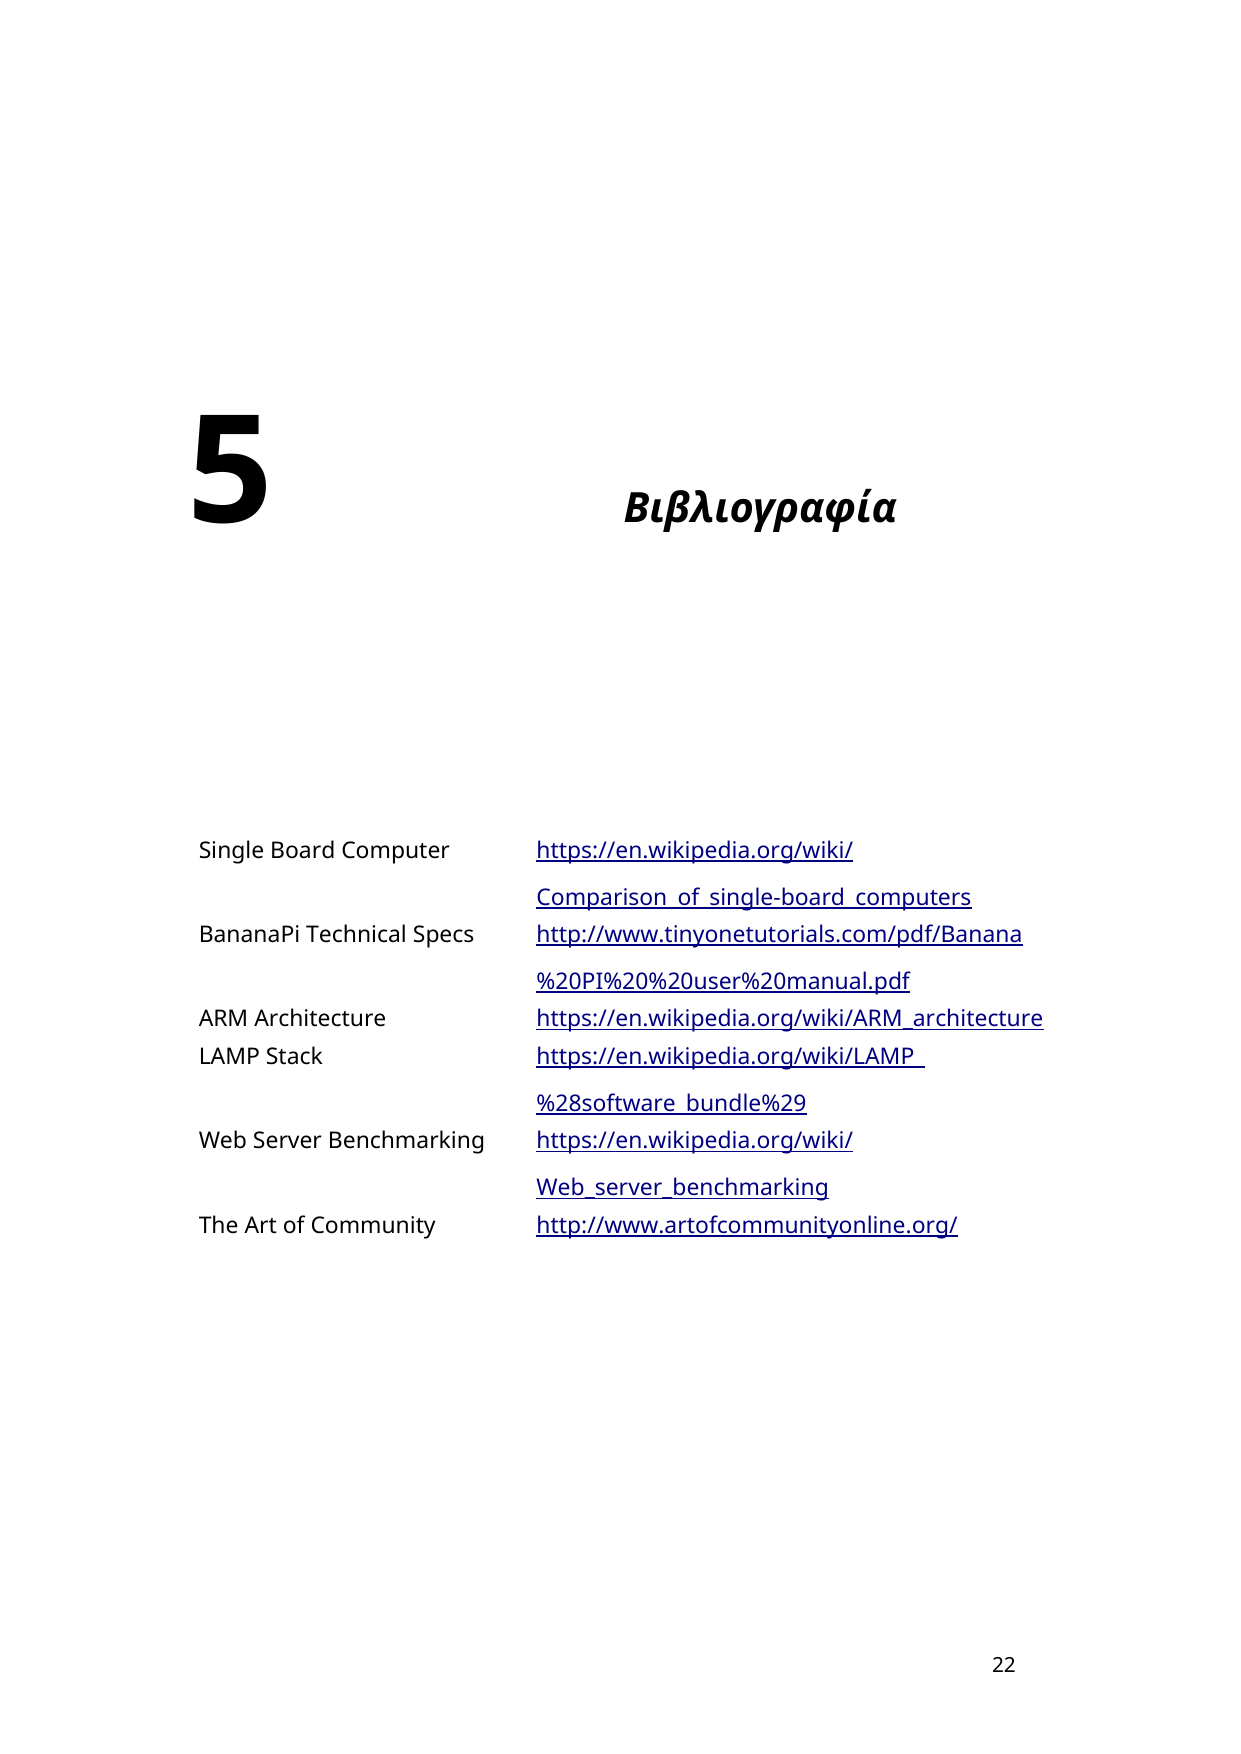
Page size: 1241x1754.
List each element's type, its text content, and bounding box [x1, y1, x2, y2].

table_cell https://en.wikipedia.org/wiki/Web_server_benchmarking [525, 1124, 1058, 1208]
table_header Single Board Computer [187, 834, 525, 918]
table_cell http://www.artofcommunityonline.org/ [525, 1209, 1058, 1246]
table_cell The Art of Community [187, 1209, 525, 1246]
subtitle Βιβλιογραφία [187, 362, 1058, 567]
table_cell https://en.wikipedia.org/wiki/LAMP_%28software_bundle%29 [525, 1040, 1058, 1124]
table_cell BananaPi Technical Specs [187, 918, 525, 1002]
table_cell http://www.tinyonetutorials.com/pdf/Banana%20PI%20%20user%20manual.pdf [525, 918, 1058, 1002]
table_cell ARM Architecture [187, 1002, 525, 1040]
table_cell LAMP Stack [187, 1040, 525, 1124]
table_cell Web Server Benchmarking [187, 1124, 525, 1208]
table_cell https://en.wikipedia.org/wiki/ARM_architecture [525, 1002, 1058, 1040]
table_header https://en.wikipedia.org/wiki/Comparison_of_single-board_computers [525, 834, 1058, 918]
